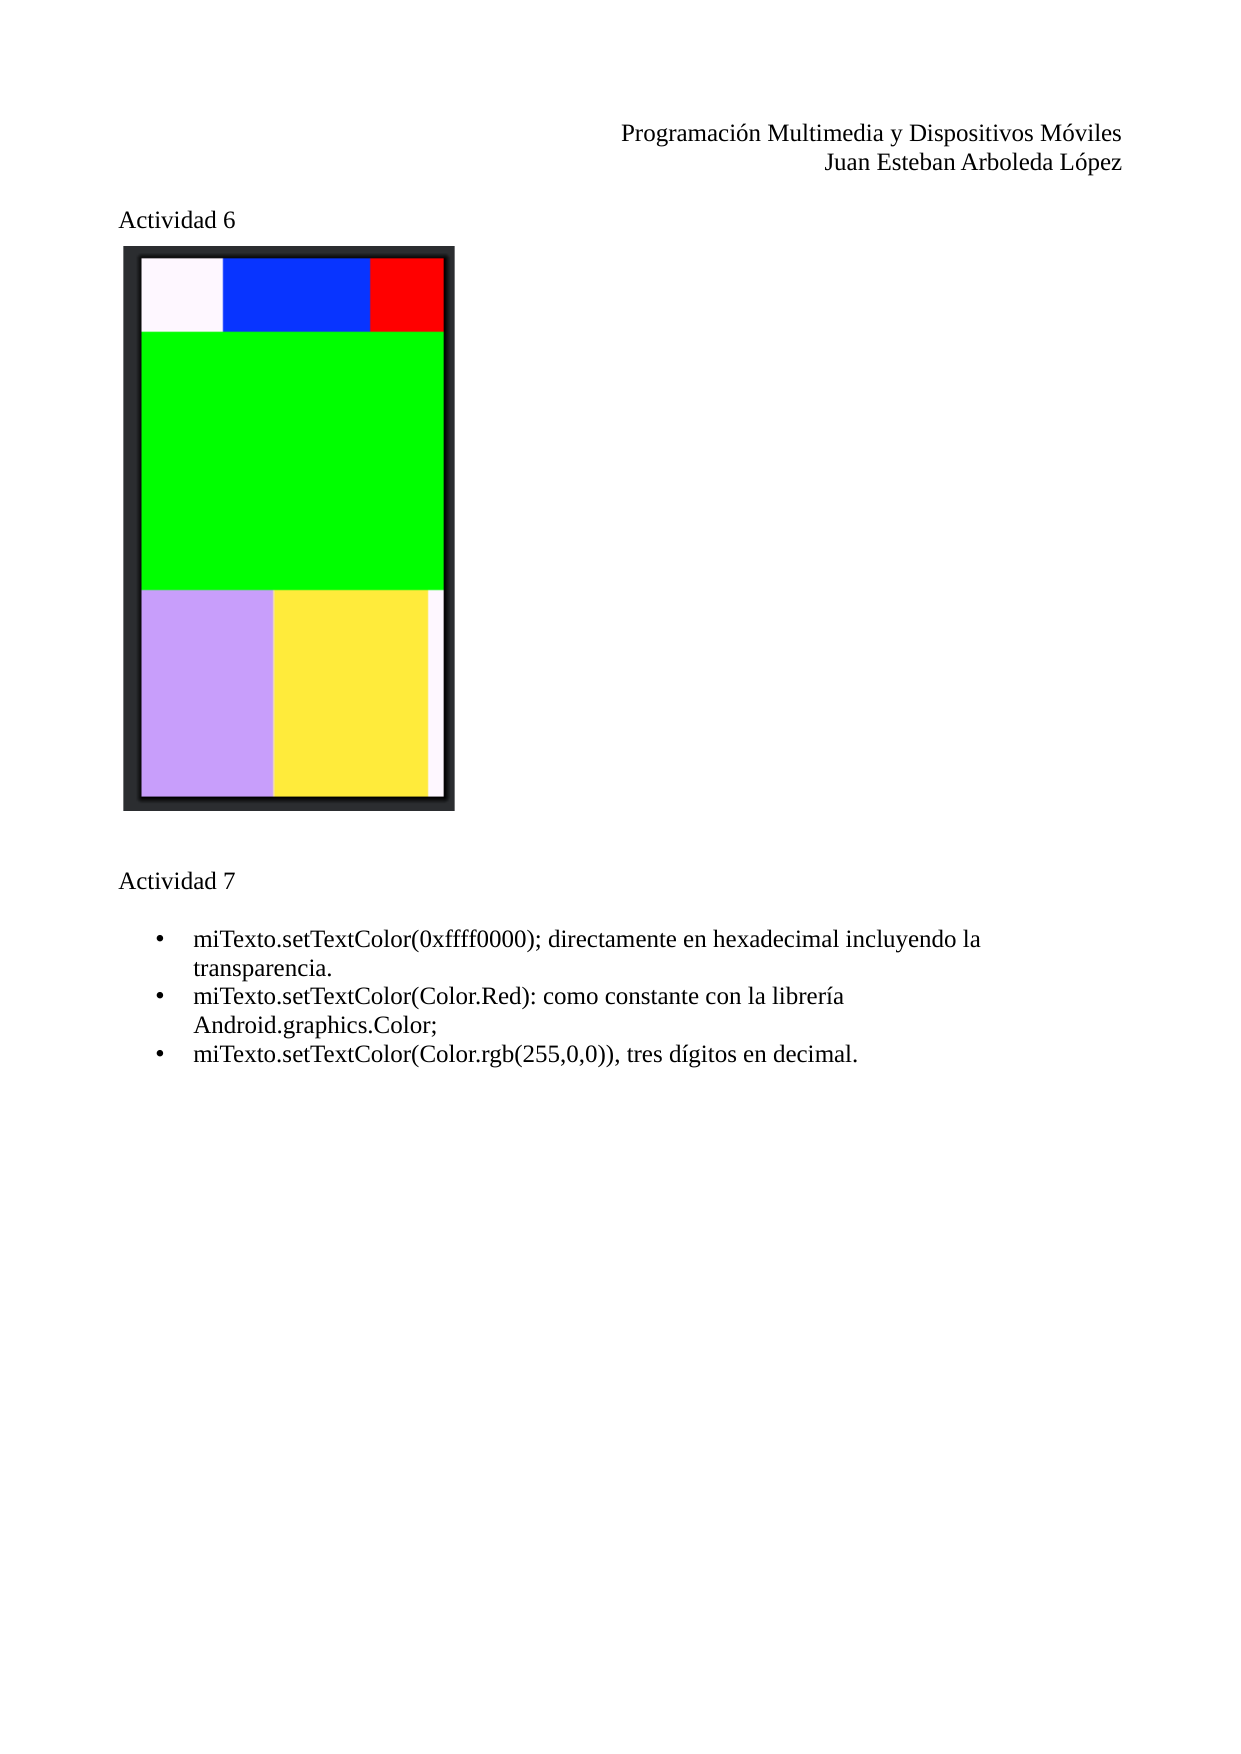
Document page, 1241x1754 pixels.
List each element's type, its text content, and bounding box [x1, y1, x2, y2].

picture [123, 246, 455, 811]
list miTexto.setTextColor(Color.Red): como constante con la librería [156, 981, 1122, 1010]
text Actividad 6 [118, 205, 1122, 234]
text Actividad 7 [118, 866, 1122, 895]
list transparencia. [156, 953, 1122, 981]
list miTexto.setTextColor(Color.rgb(255,0,0)), tres dígitos en decimal. [156, 1039, 1122, 1068]
list Android.graphics.Color; [156, 1010, 1122, 1039]
list miTexto.setTextColor(0xffff0000); directamente en hexadecimal incluyendo la [156, 924, 1122, 953]
